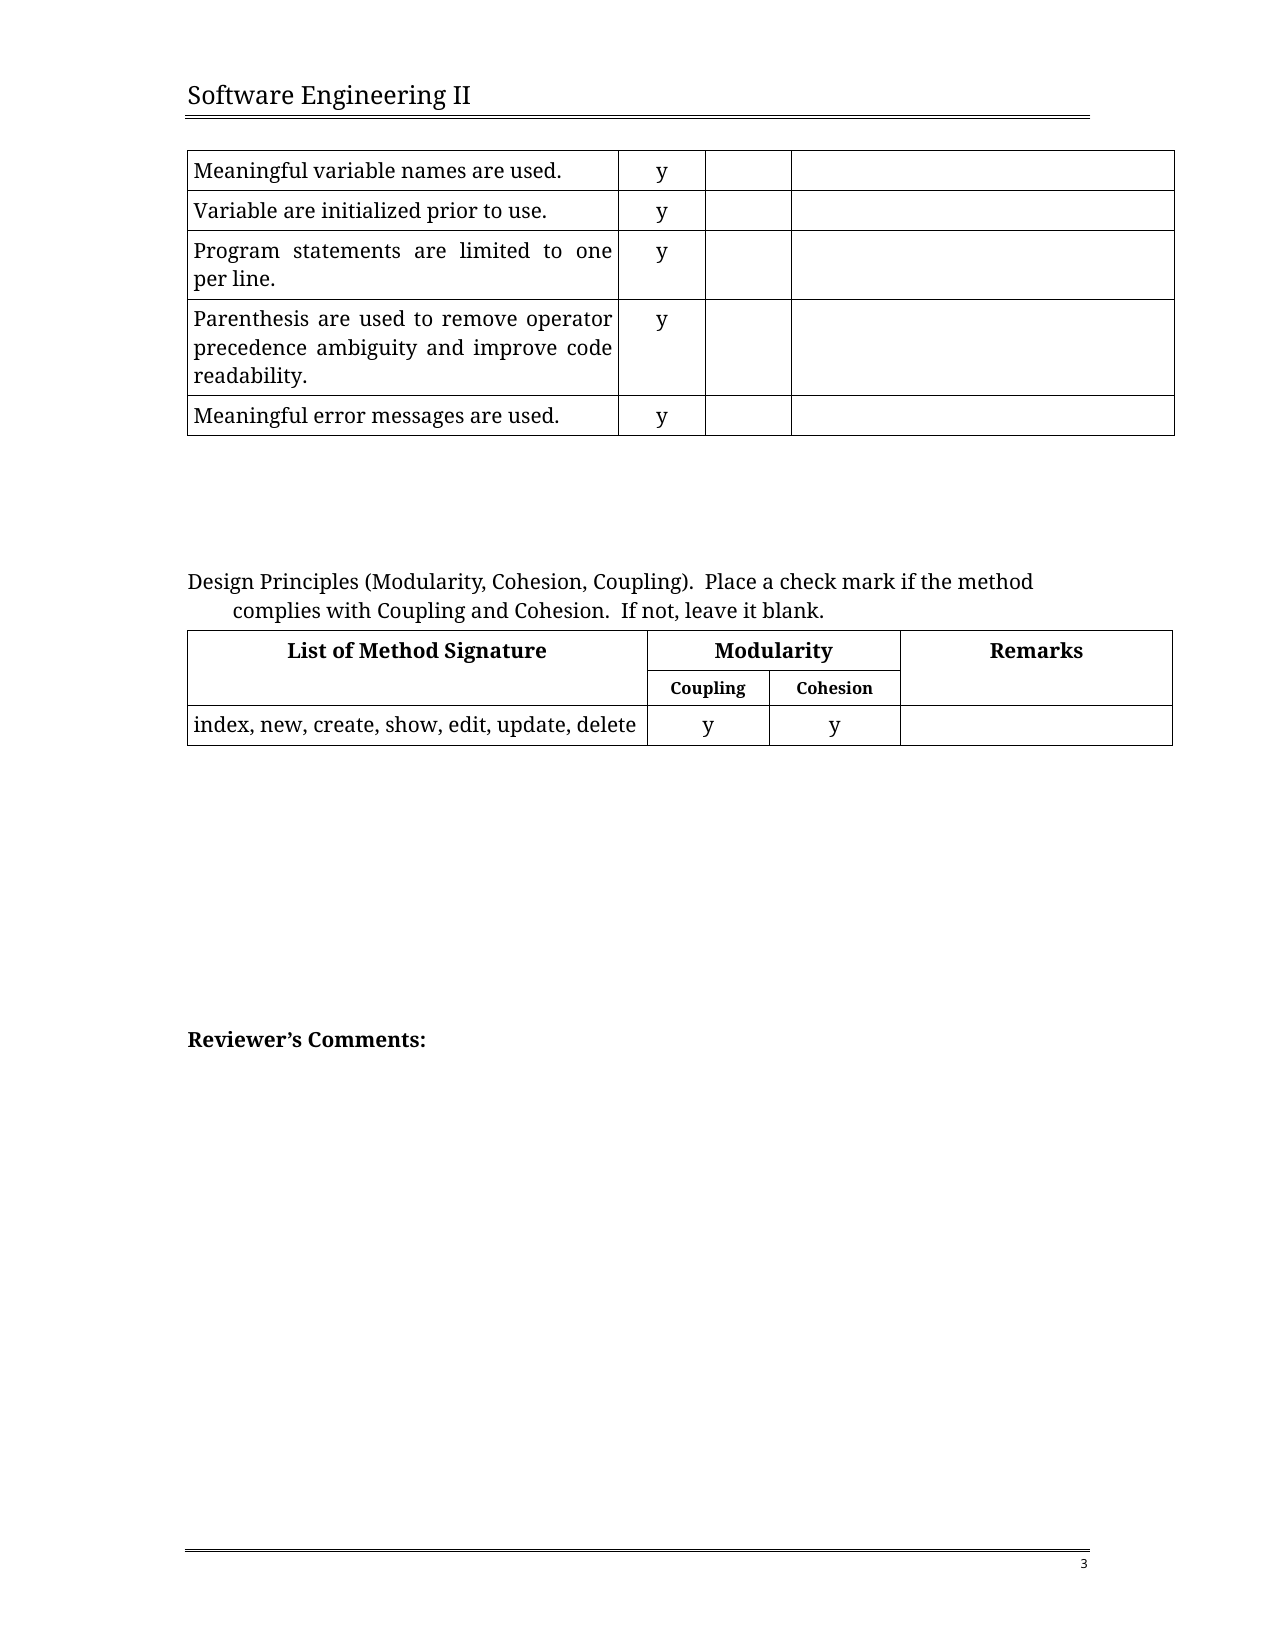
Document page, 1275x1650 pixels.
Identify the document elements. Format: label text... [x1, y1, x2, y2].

table_cell y [648, 706, 769, 745]
table_cell y [619, 191, 705, 230]
table_cell Meaningful error messages are used. [188, 396, 618, 435]
table_cell index, new, create, show, edit, update, delete [188, 706, 647, 745]
table_cell [792, 300, 1174, 395]
subtitle Design Principles (Modularity, Cohesion, Coupling). Place a check mark if the method complies with Coupling and Cohesion. If not, leave it blank. [187, 567, 1087, 624]
table_header Remarks [901, 631, 1172, 705]
table_cell [792, 191, 1174, 230]
table_cell [706, 396, 791, 435]
table_cell Meaningful variable names are used. [188, 151, 618, 190]
table_cell [706, 151, 791, 190]
table_cell [792, 231, 1174, 298]
table_cell [706, 191, 791, 230]
table_cell [792, 151, 1174, 190]
table_cell y [619, 300, 705, 395]
table_cell Variable are initialized prior to use. [188, 191, 618, 230]
table_cell y [619, 151, 705, 190]
table_cell [706, 231, 791, 298]
table_header List of Method Signature [188, 631, 647, 705]
subtitle Reviewer’s Comments: [187, 1025, 1087, 1082]
table_cell Coupling [648, 671, 769, 705]
table_cell y [619, 231, 705, 298]
table_cell Parenthesis are used to remove operator precedence ambiguity and improve code readability. [188, 300, 618, 395]
table_header Modularity [648, 631, 900, 670]
table_cell Cohesion [770, 671, 900, 705]
table_cell [706, 300, 791, 395]
table_cell y [770, 706, 900, 745]
table_cell y [619, 396, 705, 435]
table_cell Program statements are limited to one per line. [188, 231, 618, 298]
table_cell [901, 706, 1172, 745]
table_cell [792, 396, 1174, 435]
